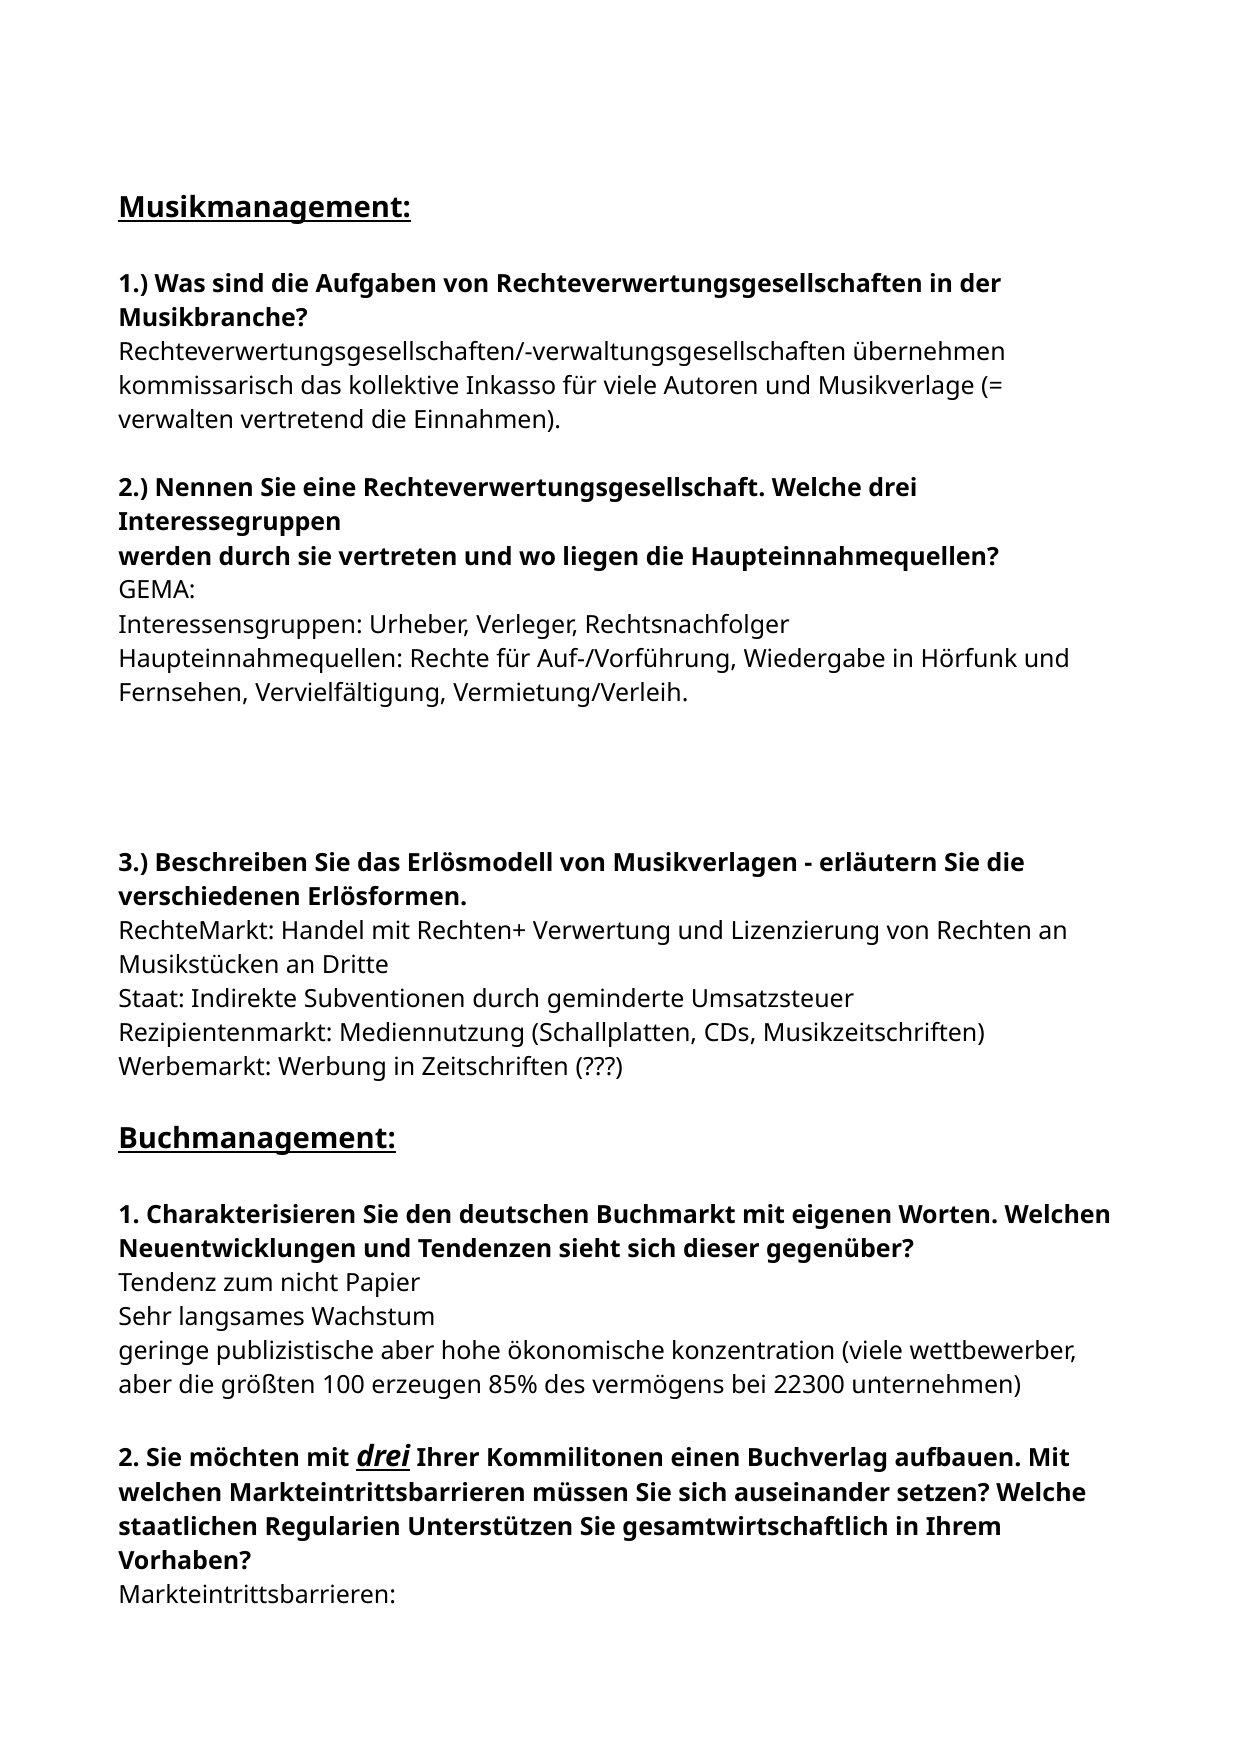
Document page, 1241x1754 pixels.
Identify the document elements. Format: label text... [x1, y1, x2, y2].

text kommissarisch das kollektive Inkasso für viele Autoren und Musikverlage (= verwalten vertretend die Einnahmen). [118, 368, 1122, 436]
text Haupteinnahmequellen: Rechte für Auf-/Vorführung, Wiedergabe in Hörfunk und Fernsehen, Vervielfältigung, Vermietung/Verleih. [118, 640, 1122, 708]
text 2. Sie möchten mit drei Ihrer Kommilitonen einen Buchverlag aufbauen. Mit [118, 1435, 1122, 1475]
text Tendenz zum nicht Papier [118, 1265, 1122, 1299]
text 1. Charakterisieren Sie den deutschen Buchmarkt mit eigenen Worten. Welchen [118, 1197, 1122, 1231]
text verschiedenen Erlösformen. [118, 879, 1122, 913]
text Vorhaben? [118, 1543, 1122, 1577]
text Werbemarkt: Werbung in Zeitschriften (???) [118, 1049, 1122, 1083]
text 2.) Nennen Sie eine Rechteverwertungsgesellschaft. Welche drei Interessegruppen [118, 470, 1122, 538]
text GEMA: Interessensgruppen: Urheber, Verleger, Rechtsnachfolger [118, 572, 1122, 640]
text werden durch sie vertreten und wo liegen die Haupteinnahmequellen? [118, 538, 1122, 572]
text geringe publizistische aber hohe ökonomische konzentration (viele wettbewerber, aber die größten 100 erzeugen 85% des vermögens bei 22300 unternehmen) [118, 1333, 1122, 1401]
text Musikbranche? [118, 300, 1122, 334]
text RechteMarkt: Handel mit Rechten+ Verwertung und Lizenzierung von Rechten an Musikstücken an Dritte [118, 913, 1122, 981]
text Rechteverwertungsgesellschaften/‐verwaltungsgesellschaften übernehmen [118, 334, 1122, 368]
text Musikmanagement: [118, 186, 1122, 266]
text Neuentwicklungen und Tendenzen sieht sich dieser gegenüber? [118, 1231, 1122, 1265]
text welchen Markteintrittsbarrieren müssen Sie sich auseinander setzen? Welche [118, 1475, 1122, 1509]
text Staat: Indirekte Subventionen durch geminderte Umsatzsteuer [118, 981, 1122, 1015]
text 3.) Beschreiben Sie das Erlösmodell von Musikverlagen ‐ erläutern Sie die [118, 845, 1122, 879]
text 1.) Was sind die Aufgaben von Rechteverwertungsgesellschaften in der [118, 266, 1122, 300]
text Rezipientenmarkt: Mediennutzung (Schallplatten, CDs, Musikzeitschriften) [118, 1015, 1122, 1049]
text Sehr langsames Wachstum [118, 1299, 1122, 1333]
text staatlichen Regularien Unterstützen Sie gesamtwirtschaftlich in Ihrem [118, 1509, 1122, 1543]
text Buchmanagement: [118, 1117, 1122, 1157]
text Markteintrittsbarrieren: [118, 1577, 1122, 1611]
